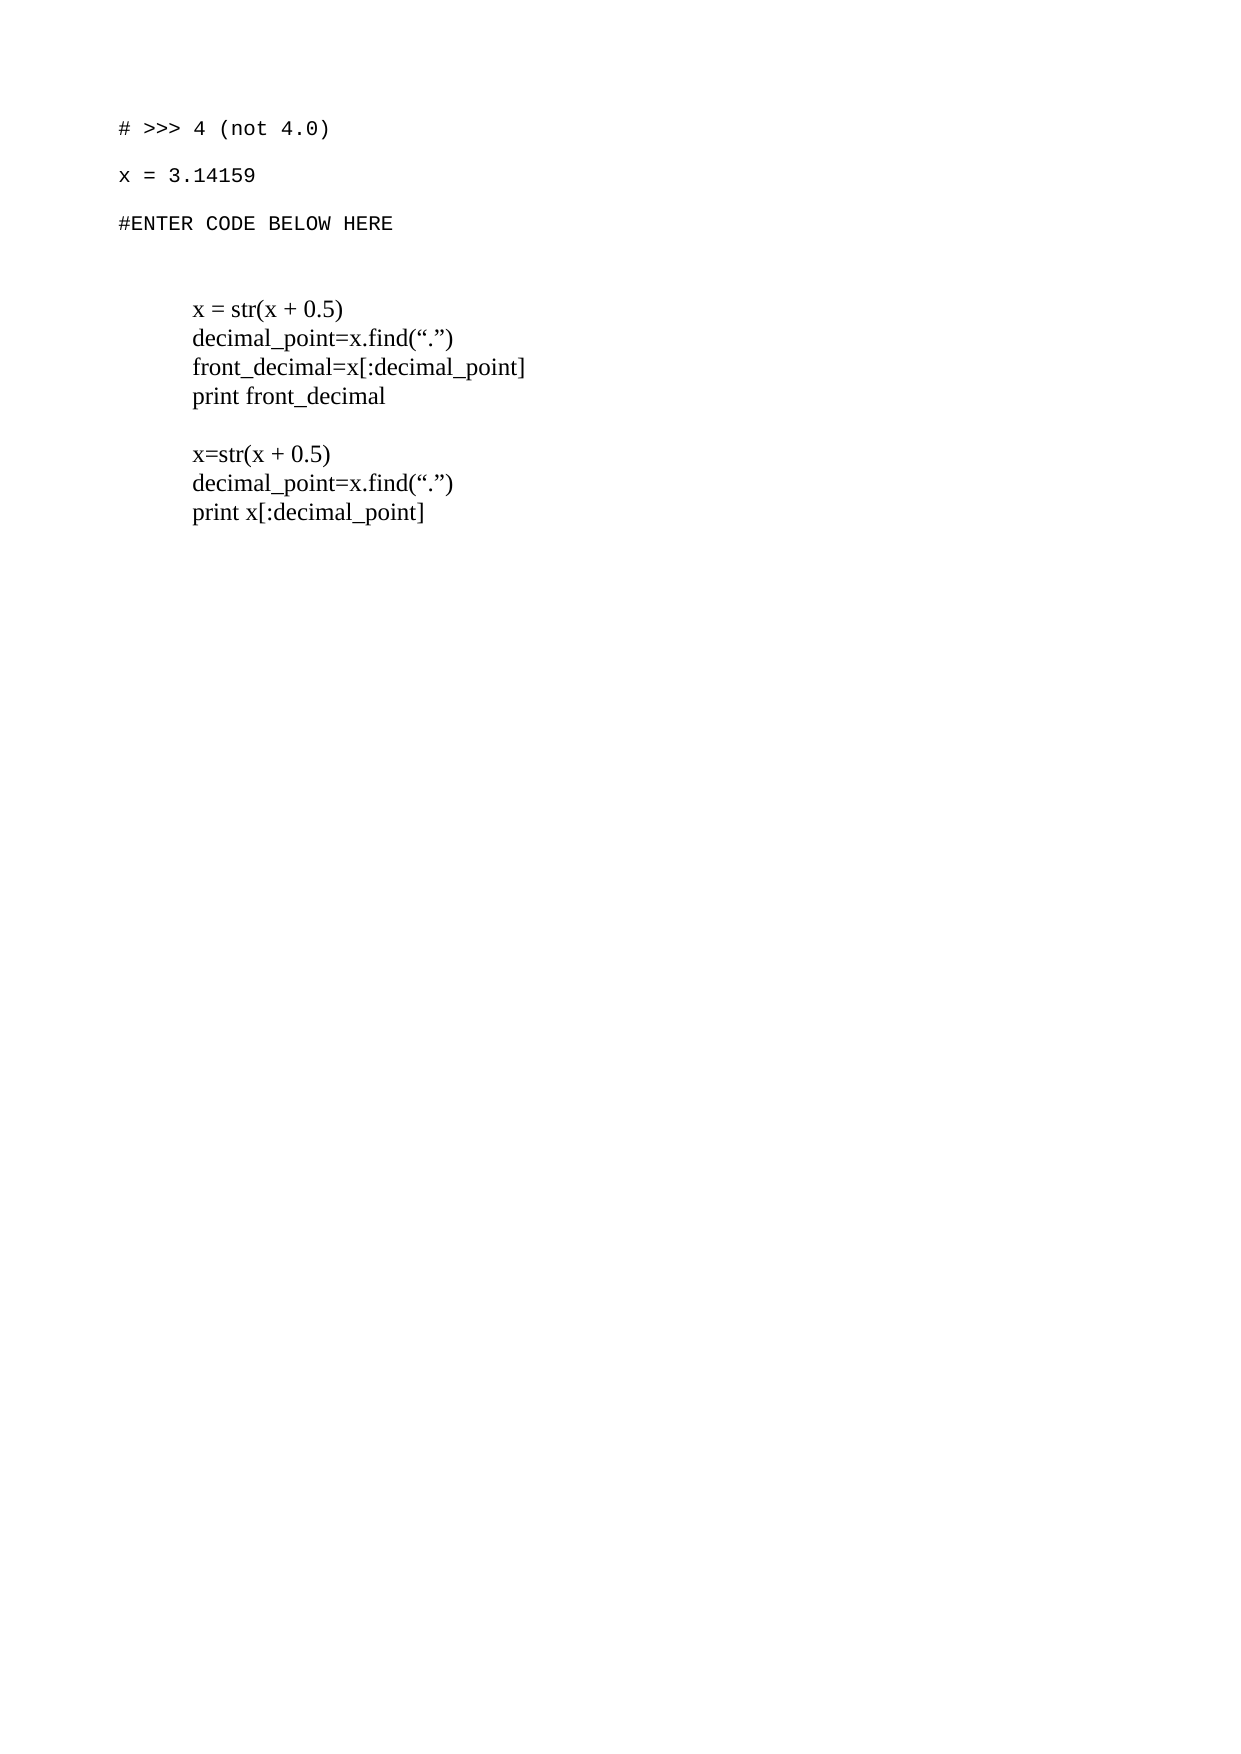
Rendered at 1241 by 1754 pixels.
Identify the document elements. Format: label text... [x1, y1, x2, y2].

text print x[:decimal_point] [118, 497, 1122, 525]
text x = str(x + 0.5) [118, 294, 1122, 323]
text front_decimal=x[:decimal_point] [118, 352, 1122, 381]
text # >>> 4 (not 4.0) [118, 118, 1122, 142]
text print front_decimal [118, 381, 1122, 409]
text x=str(x + 0.5) [118, 439, 1122, 468]
text #ENTER CODE BELOW HERE [118, 213, 1122, 236]
text decimal_point=x.find(“.”) [118, 468, 1122, 497]
text decimal_point=x.find(“.”) [118, 323, 1122, 352]
text x = 3.14159 [118, 165, 1122, 189]
